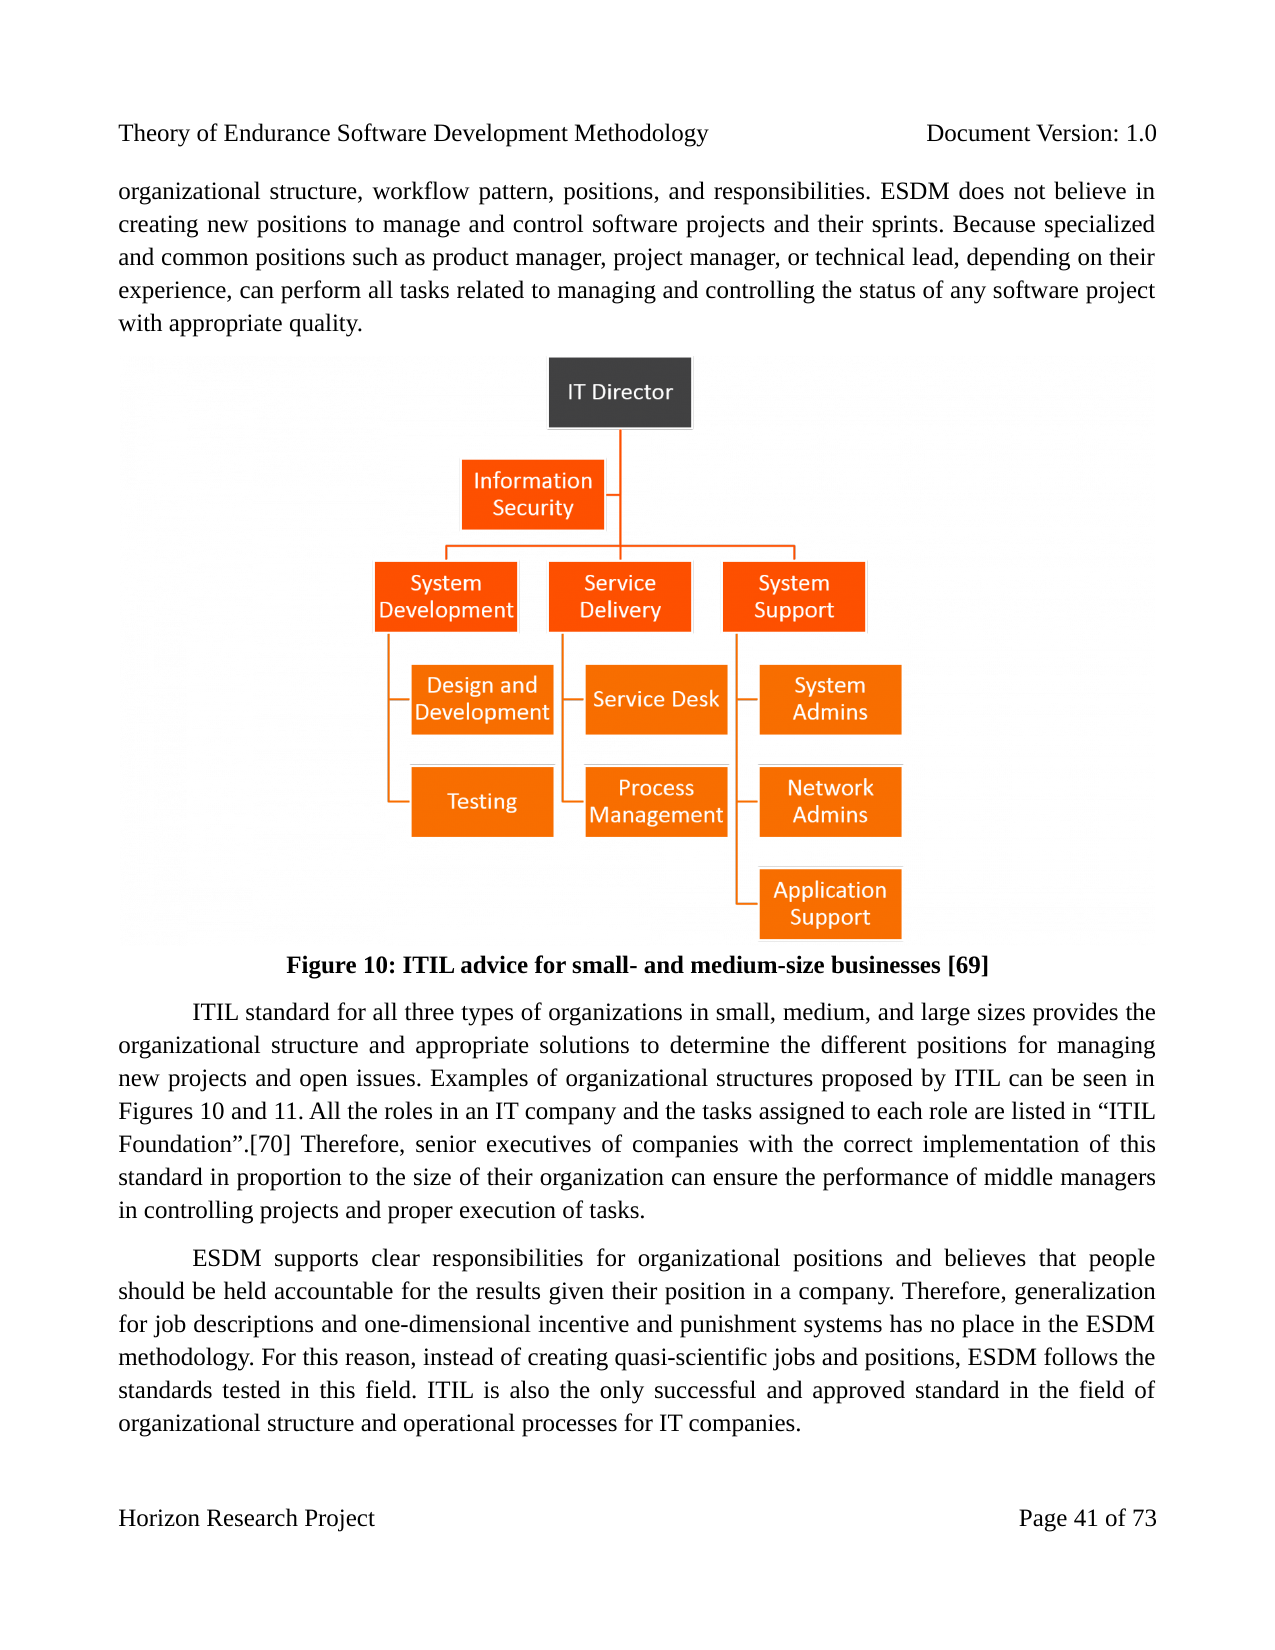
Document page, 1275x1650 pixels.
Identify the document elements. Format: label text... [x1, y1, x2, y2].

text ESDM supports clear responsibilities for organizational positions and believes that people should be held accountable for the results given their position in a company. Therefore, generalization for job descriptions and one-dimensional incentive and punishment systems has no place in the ESDM methodology. For this reason, instead of creating quasi-scientific jobs and positions, ESDM follows the standards tested in this field. ITIL is also the only successful and approved standard in the field of organizational structure and operational processes for IT companies. [118, 1243, 1157, 1437]
text ITIL standard for all three types of organizations in small, medium, and large sizes provides the organizational structure and appropriate solutions to determine the different positions for managing new projects and open issues. Examples of organizational structures proposed by ITIL can be seen in Figures 10 and 11. All the roles in an IT company and the tasks assigned to each role are listed in “ITIL Foundation”.[70] Therefore, senior executives of companies with the correct implementation of this standard in proportion to the size of their organization can ensure the performance of middle managers in controlling projects and proper execution of tasks. [118, 997, 1157, 1224]
text Figure 10: ITIL advice for small- and medium-size businesses [69] [118, 356, 1157, 978]
text organizational structure, workflow pattern, positions, and responsibilities. ESDM does not believe in creating new positions to manage and control software projects and their sprints. Because specialized and common positions such as product manager, project manager, or technical lead, depending on their experience, can perform all tasks related to managing and controlling the status of any software project with appropriate quality. [118, 176, 1157, 337]
picture [120, 356, 1155, 946]
